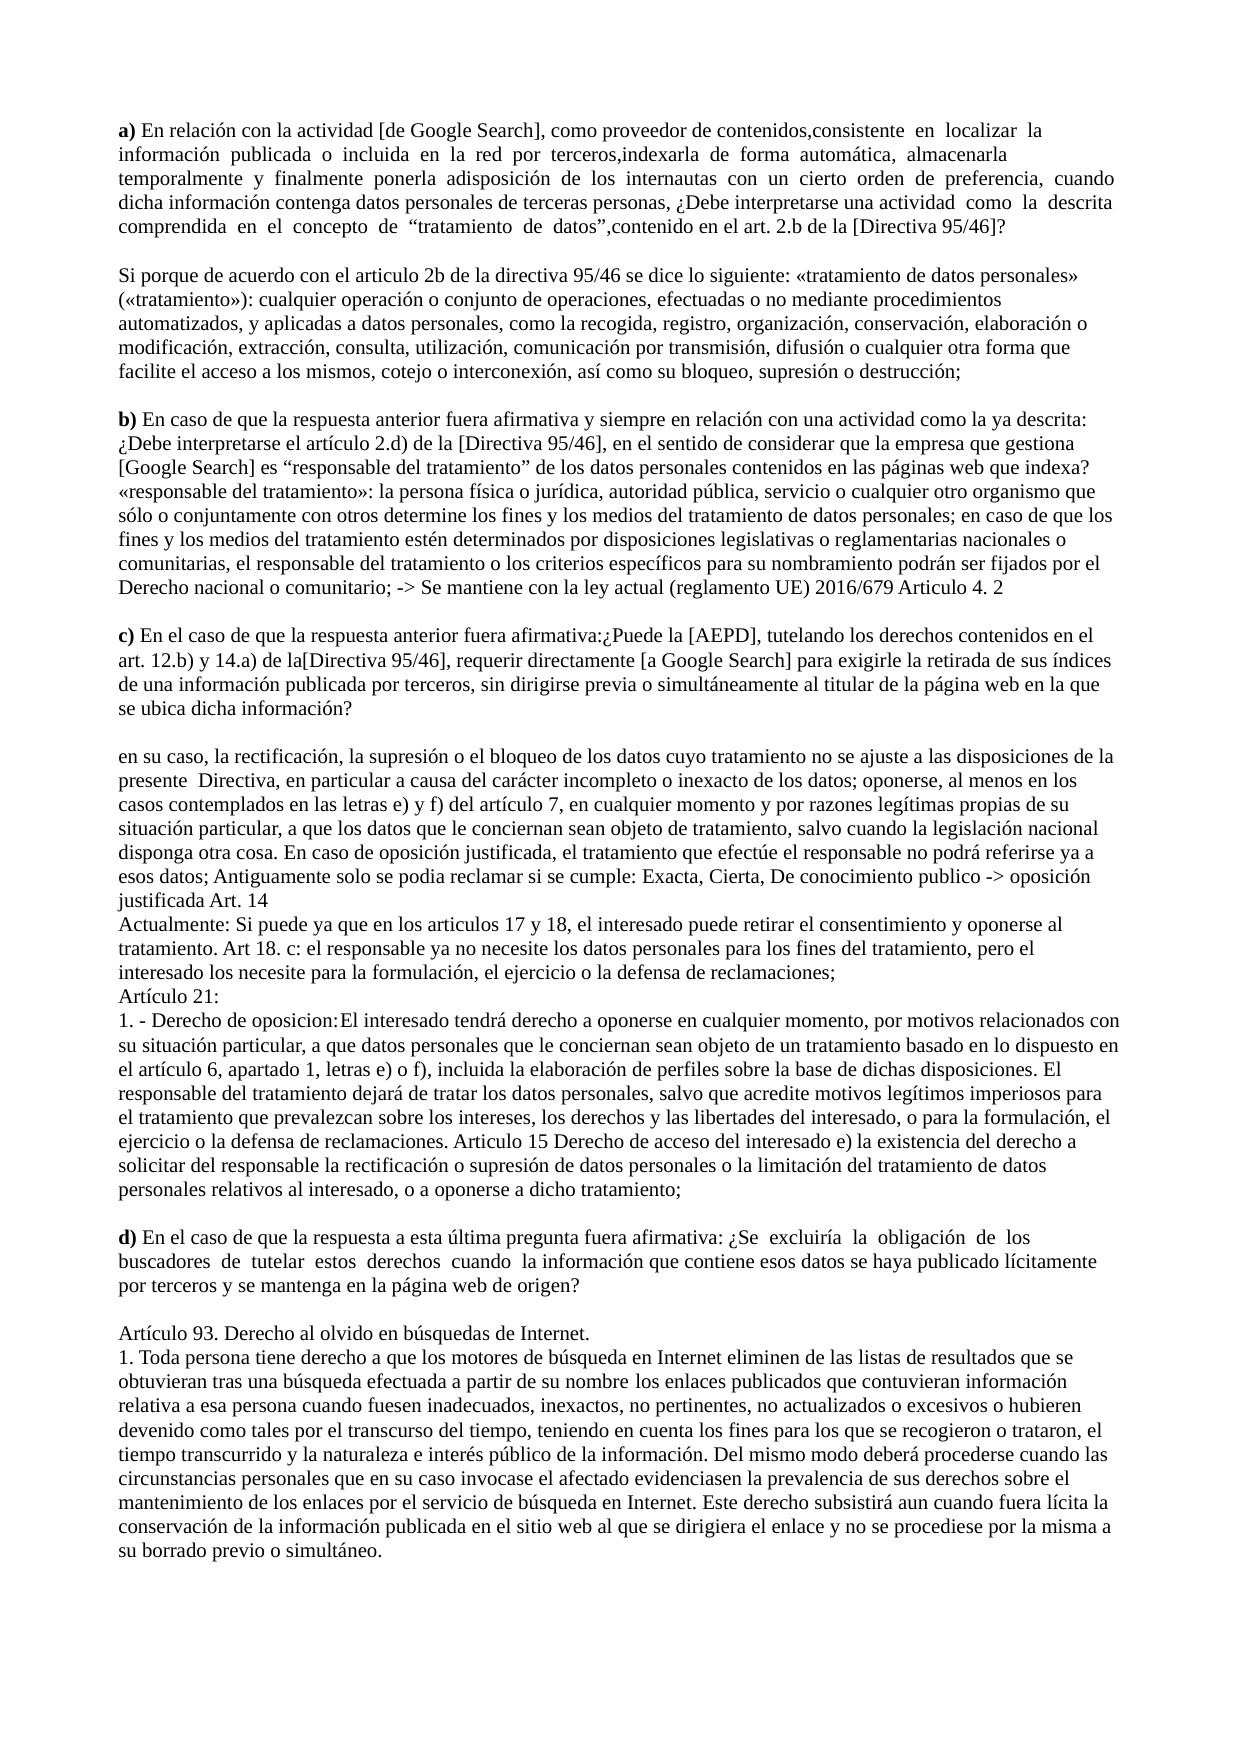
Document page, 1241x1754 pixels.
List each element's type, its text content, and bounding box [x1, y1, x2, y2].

text Actualmente: Si puede ya que en los articulos 17 y 18, el interesado puede retirar el consentimiento y oponerse al tratamiento. Art 18. c: el responsable ya no necesite los datos personales para los fines del tratamiento, pero el interesado los necesite para la formulación, el ejercicio o la defensa de reclamaciones; [118, 912, 1122, 984]
text en su caso, la rectificación, la supresión o el bloqueo de los datos cuyo tratamiento no se ajuste a las disposiciones de la presente Directiva, en particular a causa del carácter incompleto o inexacto de los datos; oponerse, al menos en los casos contemplados en las letras e) y f) del artículo 7, en cualquier momento y por razones legítimas propias de su situación particular, a que los datos que le conciernan sean objeto de tratamiento, salvo cuando la legislación nacional disponga otra cosa. En caso de oposición justificada, el tratamiento que efectúe el responsable no podrá referirse ya a esos datos; Antiguamente solo se podia reclamar si se cumple: Exacta, Cierta, De conocimiento publico -> oposición justificada Art. 14 [118, 744, 1122, 912]
text «responsable del tratamiento»: la persona física o jurídica, autoridad pública, servicio o cualquier otro organismo que sólo o conjuntamente con otros determine los fines y los medios del tratamiento de datos personales; en caso de que los fines y los medios del tratamiento estén determinados por disposiciones legislativas o reglamentarias nacionales o comunitarias, el responsable del tratamiento o los criterios específicos para su nombramiento podrán ser fijados por el Derecho nacional o comunitario; -> Se mantiene con la ley actual (reglamento UE) 2016/679 Articulo 4. 2 [118, 479, 1122, 599]
text 1. - Derecho de oposicion: El interesado tendrá derecho a oponerse en cualquier momento, por motivos relacionados con su situación particular, a que datos personales que le conciernan sean objeto de un tratamiento basado en lo dispuesto en el artículo 6, apartado 1, letras e) o f), incluida la elaboración de perfiles sobre la base de dichas disposiciones. El responsable del tratamiento dejará de tratar los datos personales, salvo que acredite motivos legítimos imperiosos para el tratamiento que prevalezcan sobre los intereses, los derechos y las libertades del interesado, o para la formulación, el ejercicio o la defensa de reclamaciones. Articulo 15 Derecho de acceso del interesado e) la existencia del derecho a solicitar del responsable la rectificación o supresión de datos personales o la limitación del tratamiento de datos personales relativos al interesado, o a oponerse a dicho tratamiento; [118, 1008, 1122, 1201]
text c) En el caso de que la respuesta anterior fuera afirmativa:¿Puede la [AEPD], tutelando los derechos contenidos en el art. 12.b) y 14.a) de la[Directiva 95/46], requerir directamente [a Google Search] para exigirle la retirada de sus índices de una información publicada por terceros, sin dirigirse previa o simultáneamente al titular de la página web en la que se ubica dicha información? [118, 623, 1122, 720]
text Artículo 21: [118, 984, 1122, 1008]
text 1. Toda persona tiene derecho a que los motores de búsqueda en Internet eliminen de las listas de resultados que se obtuvieran tras una búsqueda efectuada a partir de su nombre los enlaces publicados que contuvieran información relativa a esa persona cuando fuesen inadecuados, inexactos, no pertinentes, no actualizados o excesivos o hubieren devenido como tales por el transcurso del tiempo, teniendo en cuenta los fines para los que se recogieron o trataron, el tiempo transcurrido y la naturaleza e interés público de la información. Del mismo modo deberá procederse cuando las circunstancias personales que en su caso invocase el afectado evidenciasen la prevalencia de sus derechos sobre el mantenimiento de los enlaces por el servicio de búsqueda en Internet. Este derecho subsistirá aun cuando fuera lícita la conservación de la información publicada en el sitio web al que se dirigiera el enlace y no se procediese por la misma a su borrado previo o simultáneo. [118, 1345, 1122, 1562]
text Si porque de acuerdo con el articulo 2b de la directiva 95/46 se dice lo siguiente: «tratamiento de datos personales» («tratamiento»): cualquier operación o conjunto de operaciones, efectuadas o no mediante procedimientos automatizados, y aplicadas a datos personales, como la recogida, registro, organización, conservación, elaboración o modificación, extracción, consulta, utilización, comunicación por transmisión, difusión o cualquier otra forma que facilite el acceso a los mismos, cotejo o interconexión, así como su bloqueo, supresión o destrucción; [118, 262, 1122, 383]
text b) En caso de que la respuesta anterior fuera afirmativa y siempre en relación con una actividad como la ya descrita:¿Debe interpretarse el artículo 2.d) de la [Directiva 95/46], en el sentido de considerar que la empresa que gestiona [Google Search] es “responsable del tratamiento” de los datos personales contenidos en las páginas web que indexa? [118, 407, 1122, 479]
text a) En relación con la actividad [de Google Search], como proveedor de contenidos,consistente en localizar la información publicada o incluida en la red por terceros,indexarla de forma automática, almacenarla temporalmente y finalmente ponerla adisposición de los internautas con un cierto orden de preferencia, cuando dicha información contenga datos personales de terceras personas, ¿Debe interpretarse una actividad como la descrita comprendida en el concepto de “tratamiento de datos”,contenido en el art. 2.b de la [Directiva 95/46]? [118, 118, 1122, 238]
text d) En el caso de que la respuesta a esta última pregunta fuera afirmativa: ¿Se excluiría la obligación de los buscadores de tutelar estos derechos cuando la información que contiene esos datos se haya publicado lícitamente por terceros y se mantenga en la página web de origen? [118, 1225, 1122, 1297]
text Artículo 93. Derecho al olvido en búsquedas de Internet. [118, 1321, 1122, 1345]
